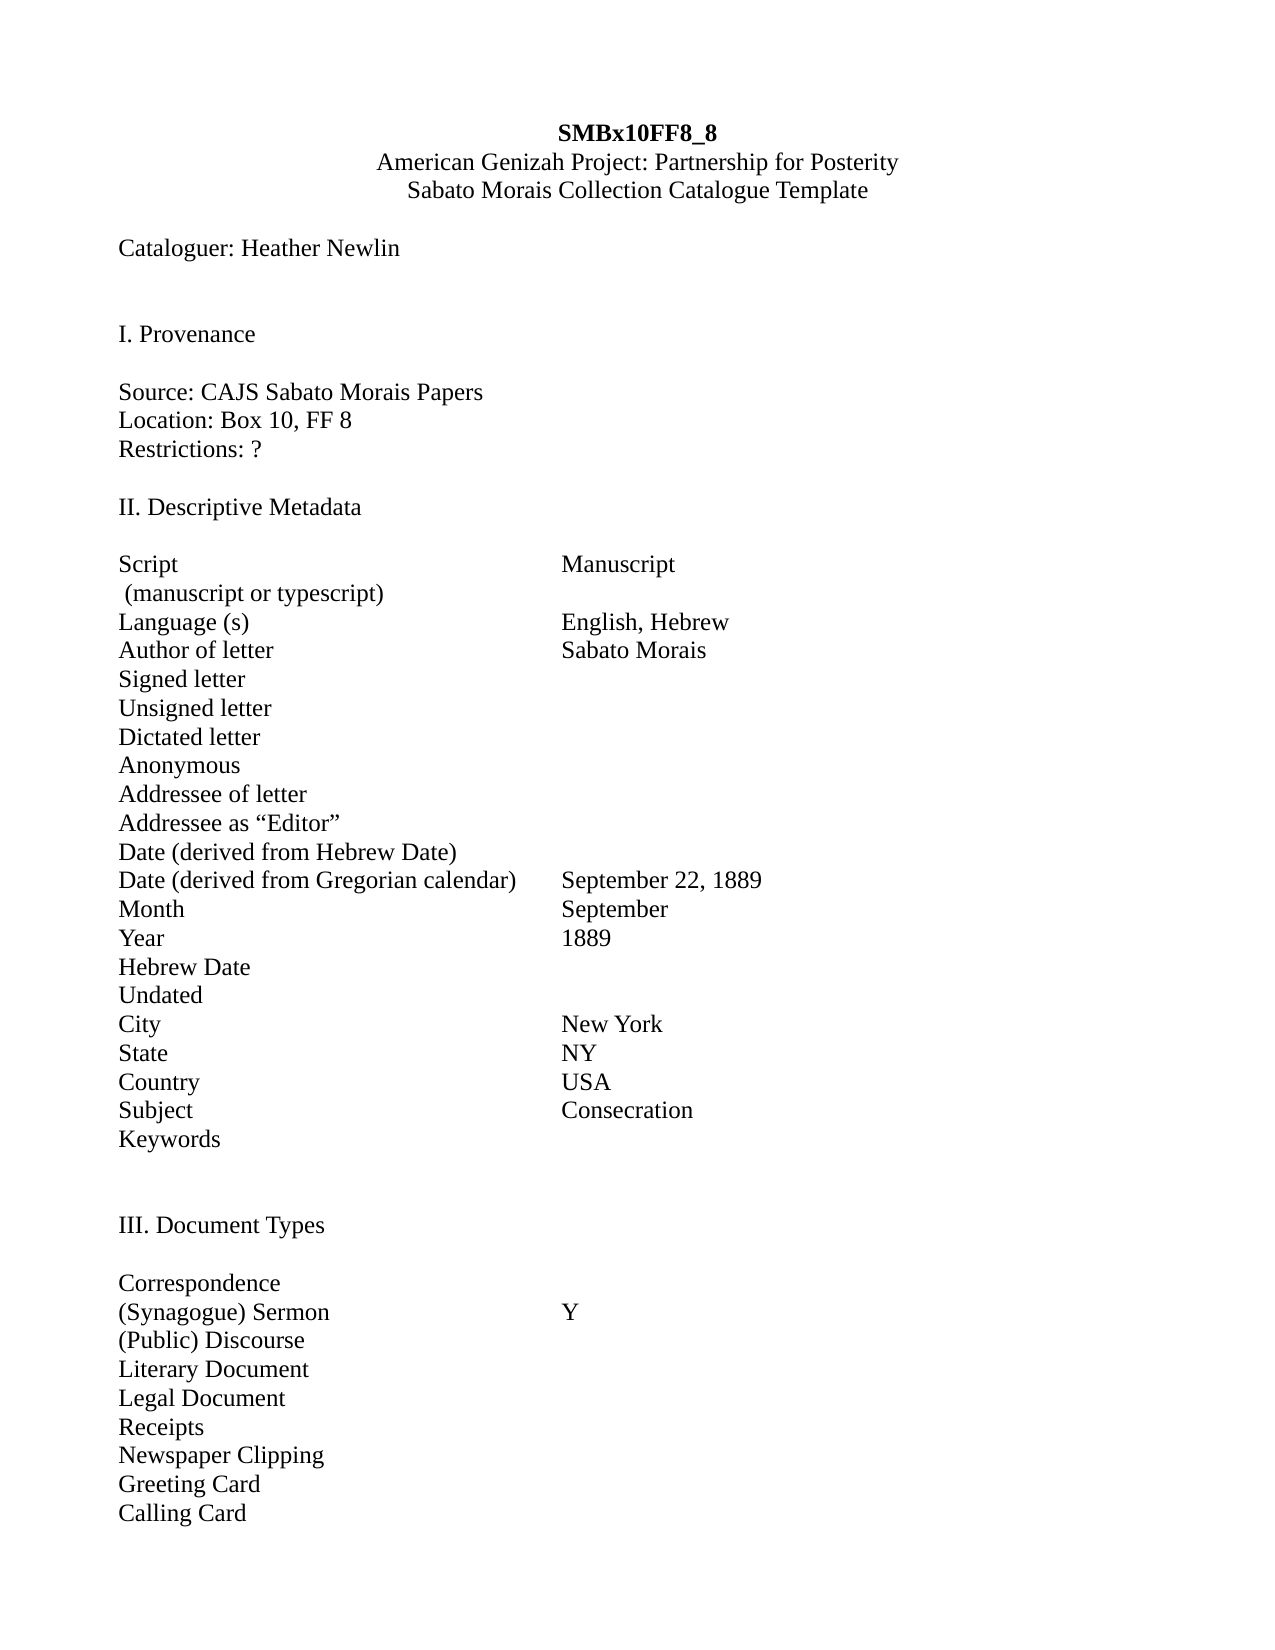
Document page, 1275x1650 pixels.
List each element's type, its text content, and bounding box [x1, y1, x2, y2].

text Language (s) English, Hebrew [118, 607, 1157, 636]
text Restrictions: ? [118, 434, 1157, 463]
text Year 1889 [118, 923, 1157, 952]
text (Synagogue) Sermon Y [118, 1297, 1157, 1326]
text Author of letter Sabato Morais [118, 636, 1157, 664]
text Newspaper Clipping [118, 1441, 1157, 1469]
text SMBx10FF8_8 [118, 118, 1157, 147]
text III. Document Types [118, 1211, 1157, 1239]
text Country USA [118, 1067, 1157, 1096]
text Unsigned letter [118, 693, 1157, 722]
text American Genizah Project: Partnership for Posterity [118, 147, 1157, 176]
text City New York [118, 1009, 1157, 1038]
text Hebrew Date [118, 952, 1157, 981]
text Script Manuscript [118, 549, 1157, 578]
text Source: CAJS Sabato Morais Papers [118, 377, 1157, 406]
text II. Descriptive Metadata [118, 492, 1157, 521]
text Calling Card [118, 1498, 1157, 1527]
text (Public) Discourse [118, 1326, 1157, 1354]
text Month September [118, 894, 1157, 923]
text Location: Box 10, FF 8 [118, 406, 1157, 434]
text Cataloguer: Heather Newlin [118, 233, 1157, 262]
text State NY [118, 1038, 1157, 1067]
text Sabato Morais Collection Catalogue Template [118, 176, 1157, 204]
text Signed letter [118, 664, 1157, 693]
text Addressee as “Editor” [118, 808, 1157, 837]
text Addressee of letter [118, 779, 1157, 808]
text Dictated letter [118, 722, 1157, 751]
text Keywords [118, 1124, 1157, 1153]
text Undated [118, 981, 1157, 1009]
text Subject Consecration [118, 1096, 1157, 1124]
text Date (derived from Gregorian calendar) September 22, 1889 [118, 866, 1157, 894]
text Literary Document [118, 1354, 1157, 1383]
text Greeting Card [118, 1469, 1157, 1498]
text (manuscript or typescript) [118, 578, 1157, 607]
text Date (derived from Hebrew Date) [118, 837, 1157, 866]
text Legal Document [118, 1383, 1157, 1412]
text Anonymous [118, 751, 1157, 779]
text Receipts [118, 1412, 1157, 1441]
text Correspondence [118, 1268, 1157, 1297]
text I. Provenance [118, 319, 1157, 348]
